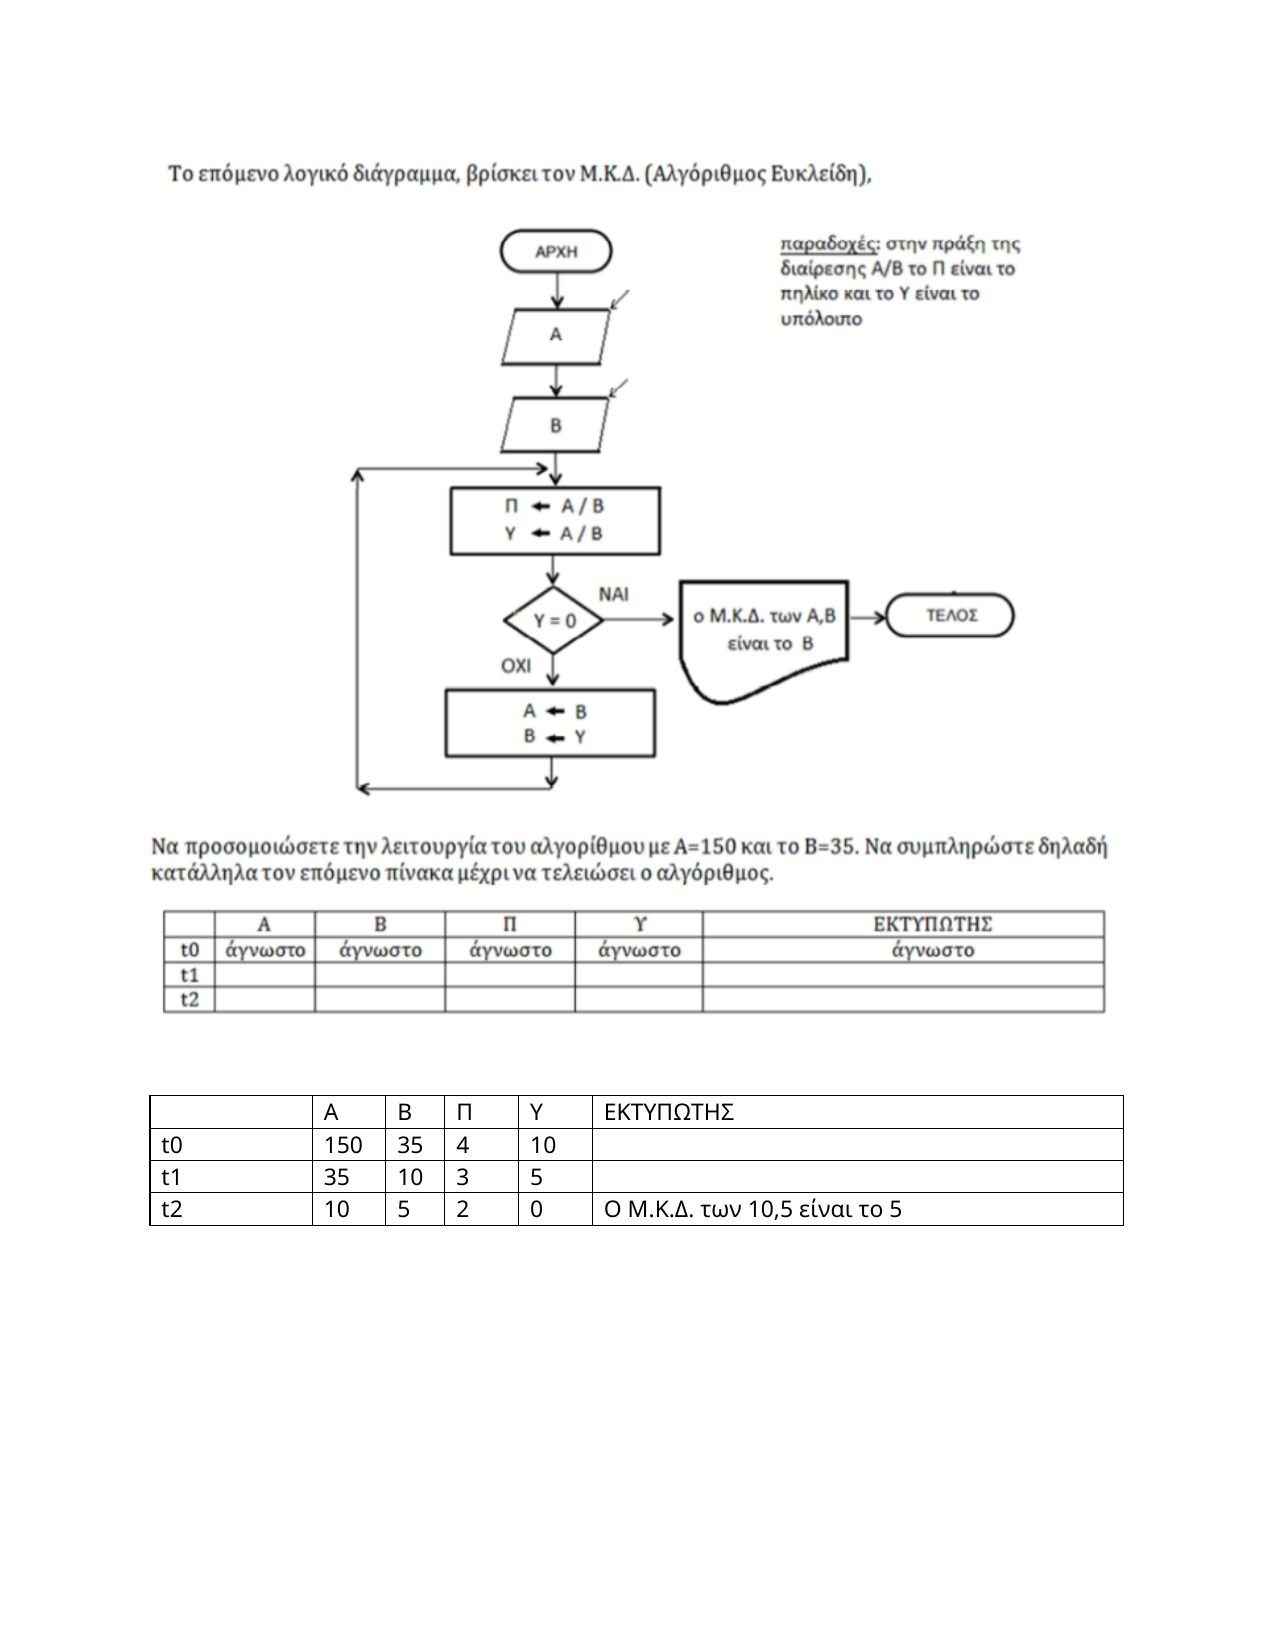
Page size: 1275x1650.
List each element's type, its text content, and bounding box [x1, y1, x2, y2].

table_cell 3 [445, 1161, 518, 1192]
table_cell t0 [151, 1129, 312, 1160]
table_cell t1 [151, 1161, 312, 1192]
table_cell [593, 1129, 1123, 1160]
table_cell 35 [386, 1129, 444, 1160]
table_cell 5 [519, 1161, 592, 1192]
table_cell 2 [445, 1193, 518, 1224]
table_cell 150 [313, 1129, 385, 1160]
table_header Α [313, 1096, 385, 1128]
table_cell t2 [151, 1193, 312, 1224]
table_header [151, 1096, 312, 1128]
table_header Υ [519, 1096, 592, 1128]
table_cell [593, 1161, 1123, 1192]
table_header Β [386, 1096, 444, 1128]
table_header ΕΚΤΥΠΩΤΗΣ [593, 1096, 1123, 1128]
table_cell 10 [386, 1161, 444, 1192]
table_cell 4 [445, 1129, 518, 1160]
table_cell 10 [519, 1129, 592, 1160]
table_header Π [445, 1096, 518, 1128]
table_cell 5 [386, 1193, 444, 1224]
table_cell 0 [519, 1193, 592, 1224]
table_cell 10 [313, 1193, 385, 1224]
table_cell 35 [313, 1161, 385, 1192]
table_cell O Μ.Κ.Δ. των 10,5 είναι το 5 [593, 1193, 1123, 1224]
